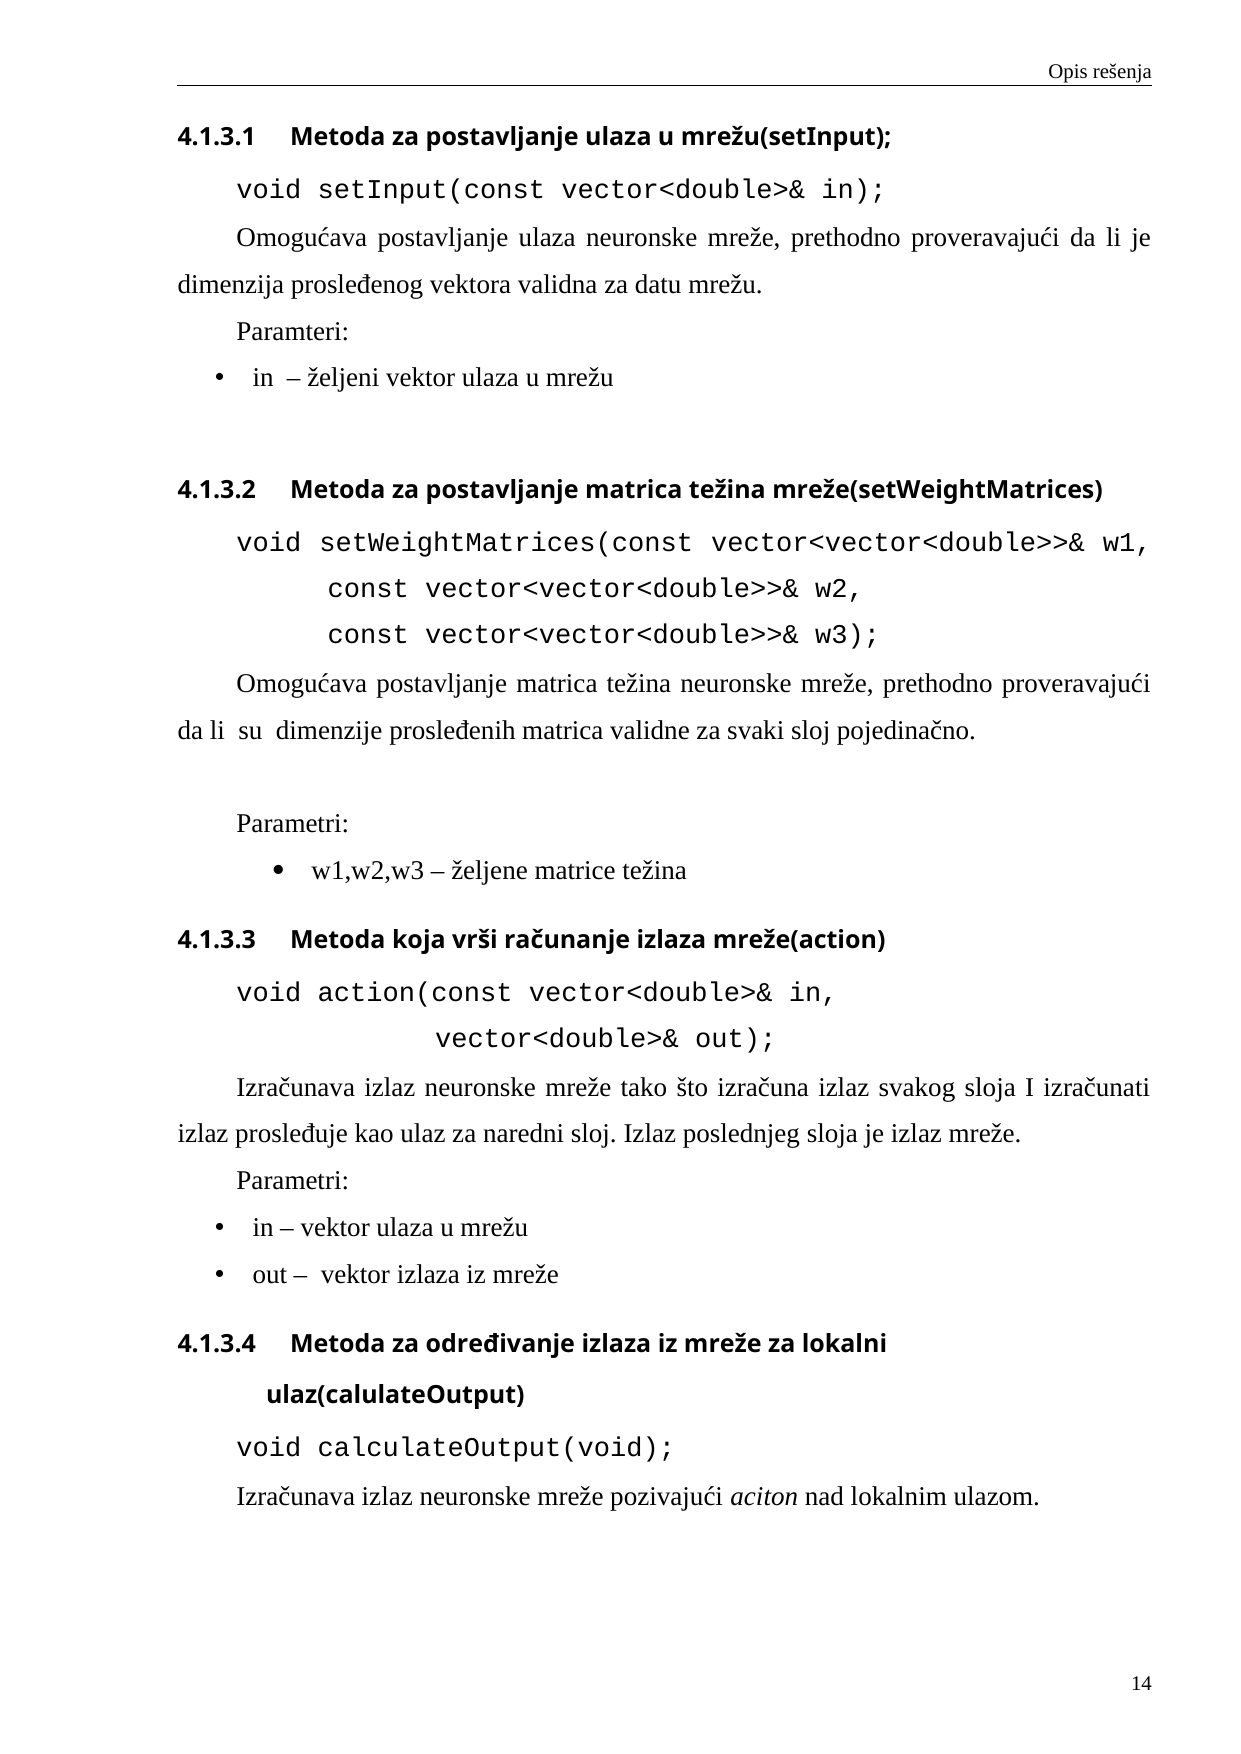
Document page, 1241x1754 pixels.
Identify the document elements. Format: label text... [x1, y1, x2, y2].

text void setInput(const vector<double>& in); [177, 175, 1152, 206]
text Omogućava postavljanje matrica težina neuronske mreže, prethodno proveravajući da li su dimenzije prosleđenih matrica validne za svaki sloj pojedinačno. [177, 667, 1152, 745]
list in – željeni vektor ulaza u mrežu [215, 361, 1152, 393]
subtitle Metoda koja vrši računanje izlaza mreže(action) [177, 921, 1152, 956]
list in – vektor ulaza u mrežu [215, 1211, 1152, 1242]
list out – vektor izlaza iz mreže [215, 1258, 1152, 1289]
text Paramteri: [177, 315, 1152, 346]
text Parametri: [177, 1164, 1152, 1195]
text Izračunava izlaz neuronske mreže pozivajući aciton nad lokalnim ulazom. [177, 1480, 1152, 1511]
text Omogućava postavljanje ulaza neuronske mreže, prethodno proveravajući da li je dimenzija prosleđenog vektora validna za datu mrežu. [177, 221, 1152, 299]
text Parametri: [177, 807, 1152, 838]
text void calculateOutput(void); [177, 1434, 1152, 1464]
subtitle Metoda za postavljanje ulaza u mrežu(setInput); [177, 118, 1152, 152]
subtitle Metoda za postavljanje matrica težina mreže(setWeightMatrices) [177, 472, 1152, 506]
text void setWeightMatrices(const vector<vector<double>>& w1, const vector<vector<double>>& w2, [177, 529, 1152, 606]
text Izračunava izlaz neuronske mreže tako što izračuna izlaz svakog sloja I izračunati izlaz prosleđuje kao ulaz za naredni sloj. Izlaz poslednjeg sloja je izlaz mreže. [177, 1071, 1152, 1149]
text vector<double>& out); [177, 1025, 1152, 1056]
subtitle Metoda za određivanje izlaza iz mreže za lokalni ulaz(calulateOutput) [177, 1325, 1152, 1411]
text const vector<vector<double>>& w3); [177, 621, 1152, 652]
text void action(const vector<double>& in, [177, 979, 1152, 1009]
list w1,w2,w3 – željene matrice težina [274, 854, 1152, 885]
